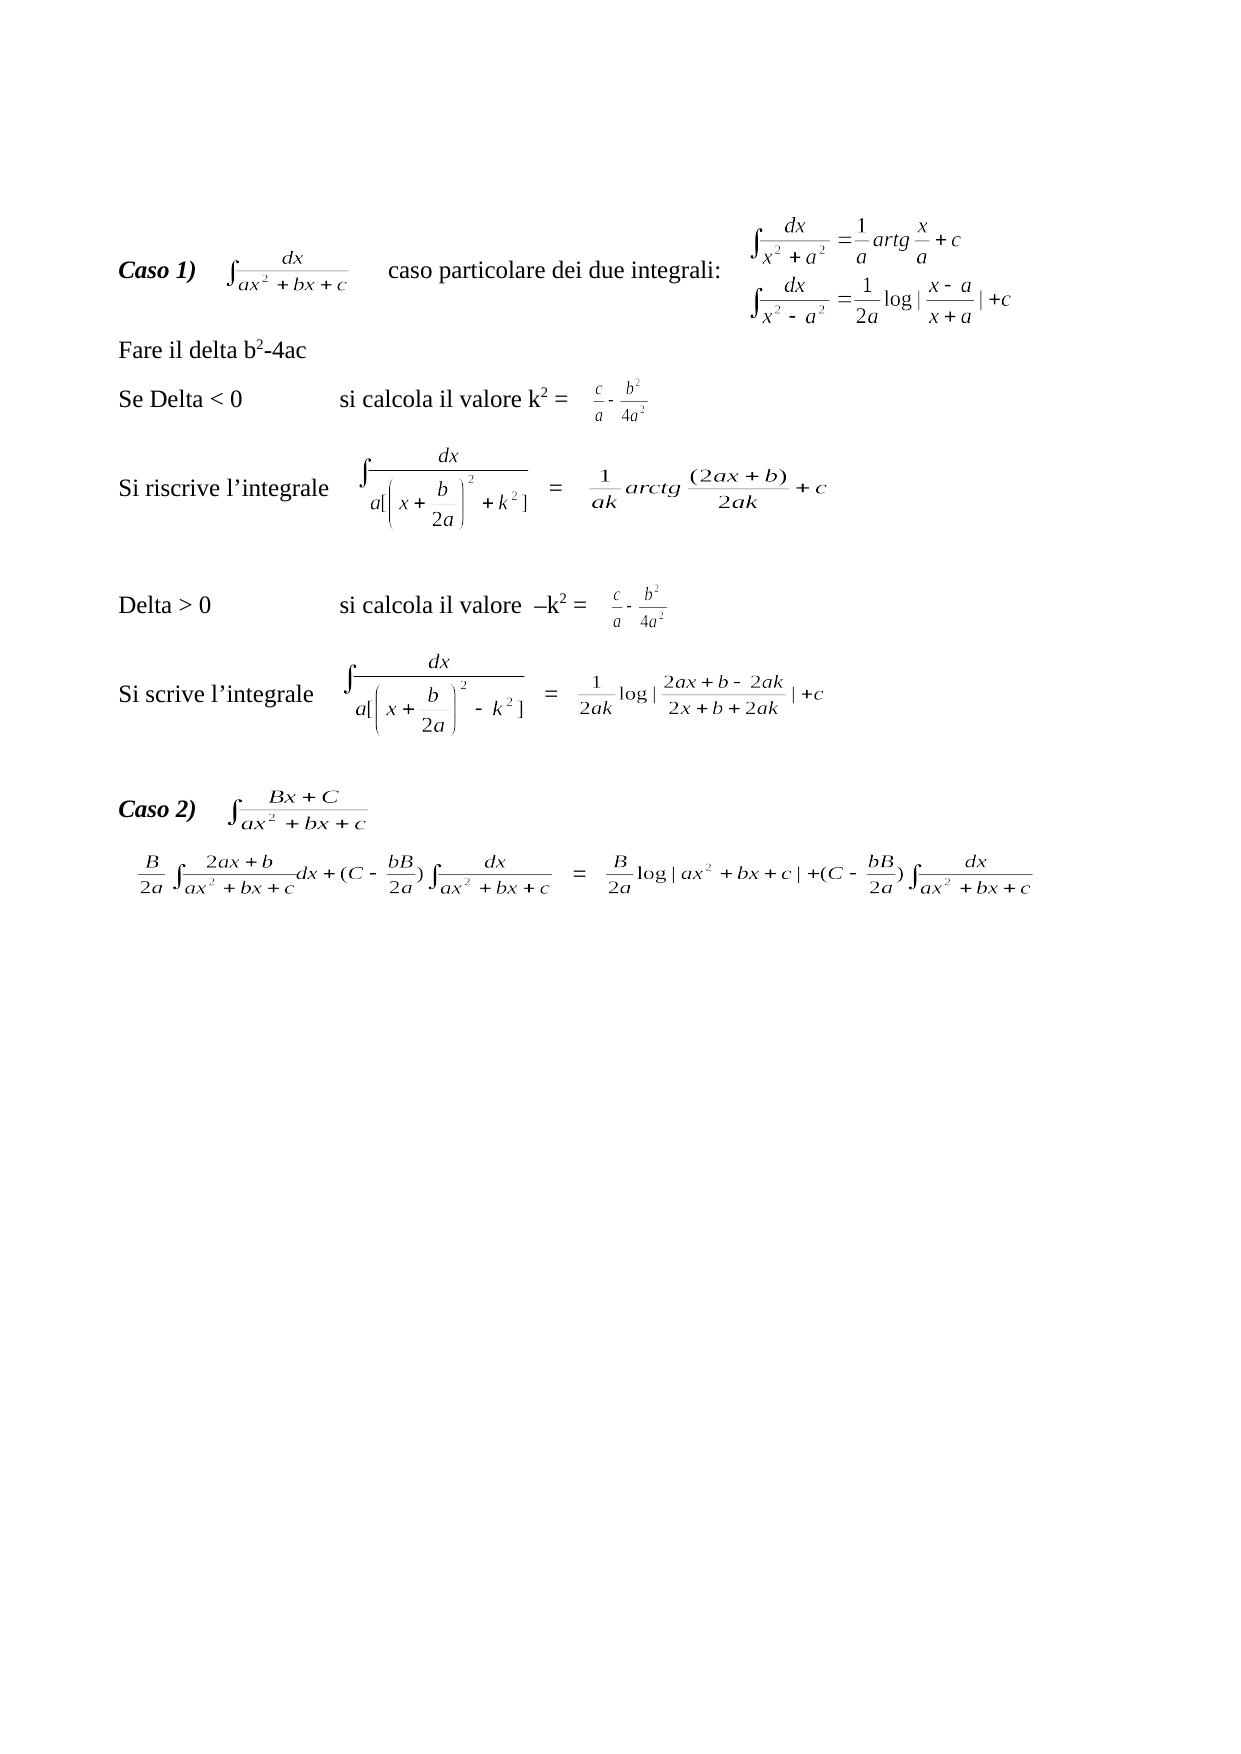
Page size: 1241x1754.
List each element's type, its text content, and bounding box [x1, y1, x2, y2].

text = [549, 433, 1122, 542]
text = [544, 639, 1122, 749]
text Delta > 0 si calcola il valore –k2 = [118, 570, 593, 639]
text [686, 570, 1122, 639]
text [389, 776, 1122, 841]
text Si scrive l’integrale [118, 639, 320, 749]
text Fare il delta b2-4ac [118, 336, 1122, 364]
text [1031, 203, 1122, 336]
text Caso 2) [118, 776, 203, 841]
text [1053, 841, 1122, 906]
text Si riscrive l’integrale [118, 433, 335, 542]
text [667, 364, 1122, 433]
text = [572, 841, 586, 906]
text Caso 1) caso particolare dei due integrali: [118, 203, 727, 336]
text Se Delta < 0 si calcola il valore k2 = [118, 364, 574, 433]
